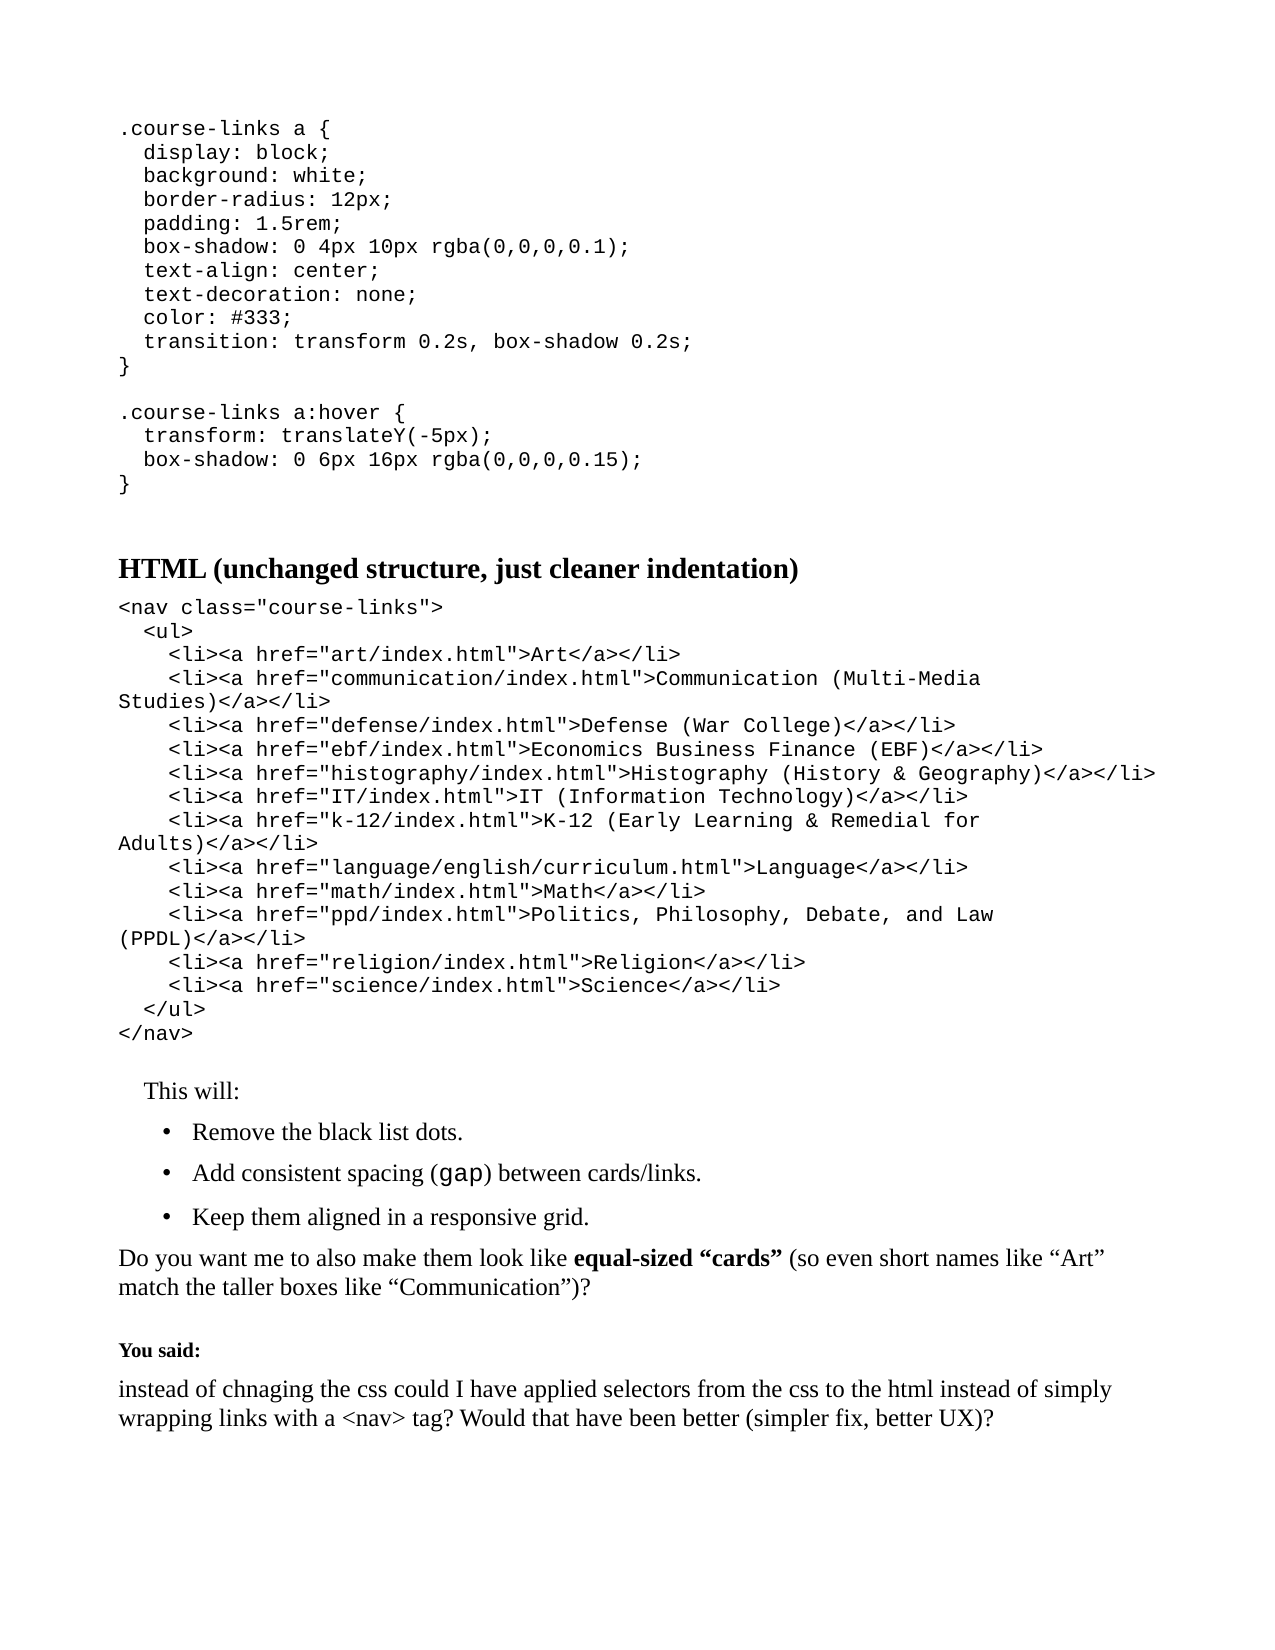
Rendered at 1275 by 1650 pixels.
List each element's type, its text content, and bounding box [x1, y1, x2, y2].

text <nav class="course-links"> [118, 597, 1157, 621]
text <li><a href="ebf/index.html">Economics Business Finance (EBF)</a></li> [118, 739, 1157, 762]
subtitle HTML (unchanged structure, just cleaner indentation) [118, 551, 1157, 584]
text transform: translateY(-5px); [118, 426, 1157, 449]
text <li><a href="math/index.html">Math</a></li> [118, 881, 1157, 904]
text <li><a href="language/english/curriculum.html">Language</a></li> [118, 857, 1157, 881]
text instead of chnaging the css could I have applied selectors from the css to the html instead of simply wrapping links with a <nav> tag? Would that have been better (simpler fix, better UX)? [118, 1374, 1157, 1432]
text .course-links a { [118, 118, 1157, 142]
text display: block; [118, 142, 1157, 165]
text text-align: center; [118, 260, 1157, 284]
list Remove the black list dots. [162, 1117, 1157, 1146]
text .course-links a:hover { [118, 402, 1157, 426]
text <li><a href="communication/index.html">Communication (Multi-Media Studies)</a></li> [118, 668, 1157, 715]
list Add consistent spacing (gap) between cards/links. [162, 1158, 1157, 1189]
text } [118, 473, 1157, 496]
text padding: 1.5rem; [118, 213, 1157, 236]
subtitle You said: [118, 1338, 1157, 1362]
text <ul> [118, 621, 1157, 644]
text <li><a href="art/index.html">Art</a></li> [118, 644, 1157, 668]
text transition: transform 0.2s, box-shadow 0.2s; [118, 331, 1157, 354]
text border-radius: 12px; [118, 189, 1157, 213]
text Do you want me to also make them look like equal-sized “cards” (so even short names like “Art” match the taller boxes like “Communication”)? [118, 1243, 1157, 1300]
text </ul> [118, 999, 1157, 1023]
text color: #333; [118, 307, 1157, 331]
text <li><a href="ppd/index.html">Politics, Philosophy, Debate, and Law (PPDL)</a></li> [118, 904, 1157, 952]
text <li><a href="k-12/index.html">K-12 (Early Learning & Remedial for Adults)</a></li> [118, 810, 1157, 857]
text <li><a href="histography/index.html">Histography (History & Geography)</a></li> [118, 762, 1157, 786]
text ✅ This will: [118, 1076, 1157, 1104]
text box-shadow: 0 6px 16px rgba(0,0,0,0.15); [118, 449, 1157, 473]
text text-decoration: none; [118, 284, 1157, 307]
text box-shadow: 0 4px 10px rgba(0,0,0,0.1); [118, 236, 1157, 260]
text <li><a href="religion/index.html">Religion</a></li> [118, 952, 1157, 975]
text <li><a href="science/index.html">Science</a></li> [118, 975, 1157, 999]
text <li><a href="defense/index.html">Defense (War College)</a></li> [118, 715, 1157, 739]
text background: white; [118, 165, 1157, 189]
text <li><a href="IT/index.html">IT (Information Technology)</a></li> [118, 786, 1157, 810]
text } [118, 354, 1157, 378]
text </nav> [118, 1023, 1157, 1046]
list Keep them aligned in a responsive grid. [162, 1202, 1157, 1230]
